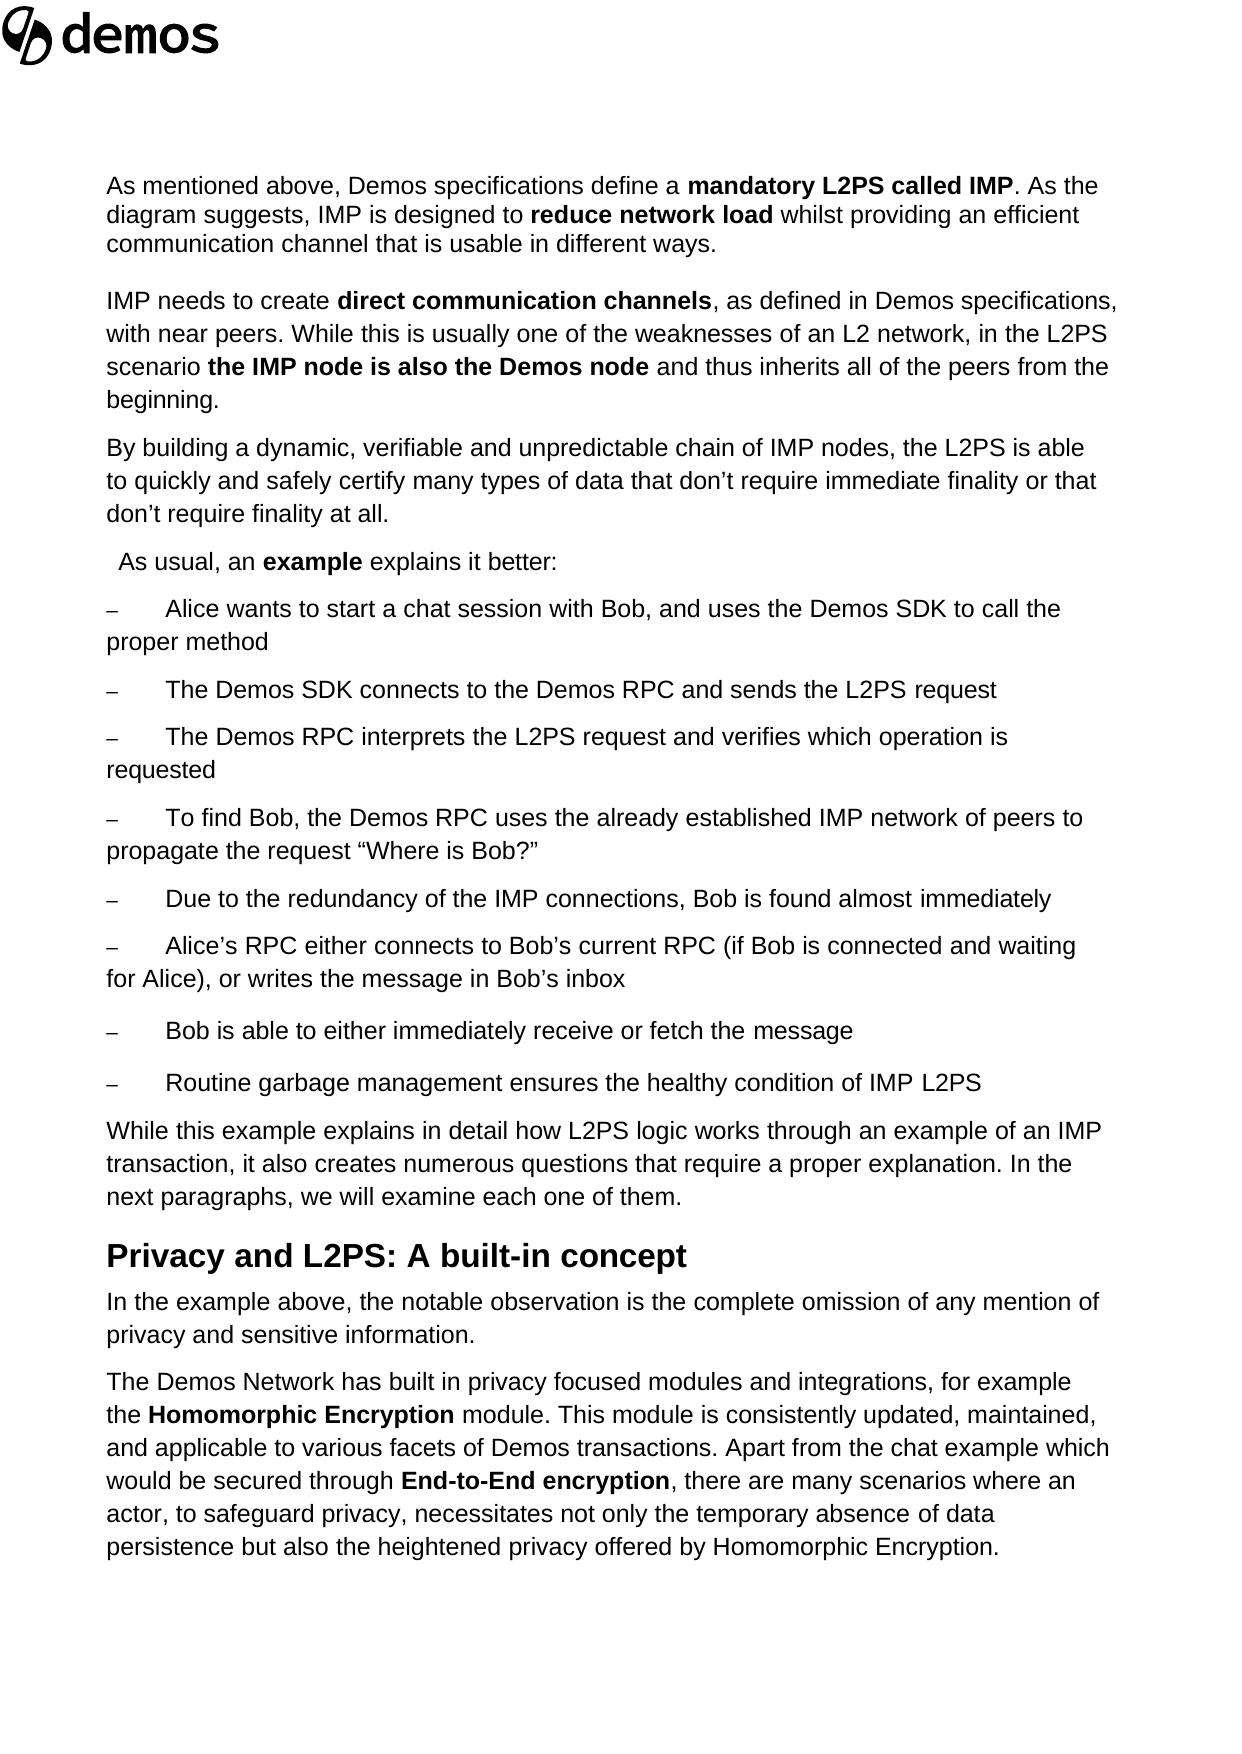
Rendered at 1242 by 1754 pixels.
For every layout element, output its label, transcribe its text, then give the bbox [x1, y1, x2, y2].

text In the example above, the notable observation is the complete omission of any mention of privacy and sensitive information. [106, 1287, 1114, 1348]
list The Demos RPC interprets the L2PS request and verifies which operation is requested [106, 722, 1034, 784]
list Routine garbage management ensures the healthy condition of IMP L2PS [106, 1068, 1146, 1097]
list Bob is able to either immediately receive or fetch the message [106, 1016, 1101, 1045]
text The Demos Network has built in privacy focused modules and integrations, for example the Homomorphic Encryption module. This module is consistently updated, maintained, and applicable to various facets of Demos transactions. Apart from the chat example which would be secured through End-to-End encryption, there are many scenarios where an actor, to safeguard privacy, necessitates not only the temporary absence of data persistence but also the heightened privacy offered by Homomorphic Encryption. [106, 1367, 1114, 1561]
text As mentioned above, Demos specifications define a mandatory L2PS called IMP. As the diagram suggests, IMP is designed to reduce network load whilst providing an efficient communication channel that is usable in different ways. [106, 171, 1114, 257]
list To find Bob, the Demos RPC uses the already established IMP network of peers to propagate the request “Where is Bob?” [106, 803, 1106, 865]
text By building a dynamic, verifiable and unpredictable chain of IMP nodes, the L2PS is able to quickly and safely certify many types of data that don’t require immediate finality or that don’t require finality at all. [106, 433, 1114, 528]
text IMP needs to create direct communication channels, as defined in Demos specifications, with near peers. While this is usually one of the weaknesses of an L2 network, in the L2PS scenario the IMP node is also the Demos node and thus inherits all of the peers from the beginning. [106, 286, 1119, 414]
list Alice wants to start a chat session with Bob, and uses the Demos SDK to call the proper method [106, 594, 1087, 656]
subtitle Privacy and L2PS: A built-in concept [106, 1236, 1146, 1274]
list Alice’s RPC either connects to Bob’s current RPC (if Bob is connected and waiting for Alice), or writes the message in Bob’s inbox [106, 931, 1101, 993]
list The Demos SDK connects to the Demos RPC and sends the L2PS request [106, 675, 1146, 703]
text As usual, an example explains it better: [118, 546, 1146, 575]
text While this example explains in detail how L2PS logic works through an example of an IMP transaction, it also creates numerous questions that require a proper explanation. In the next paragraphs, we will examine each one of them. [106, 1116, 1114, 1211]
list Due to the redundancy of the IMP connections, Bob is found almost immediately [106, 883, 1146, 912]
